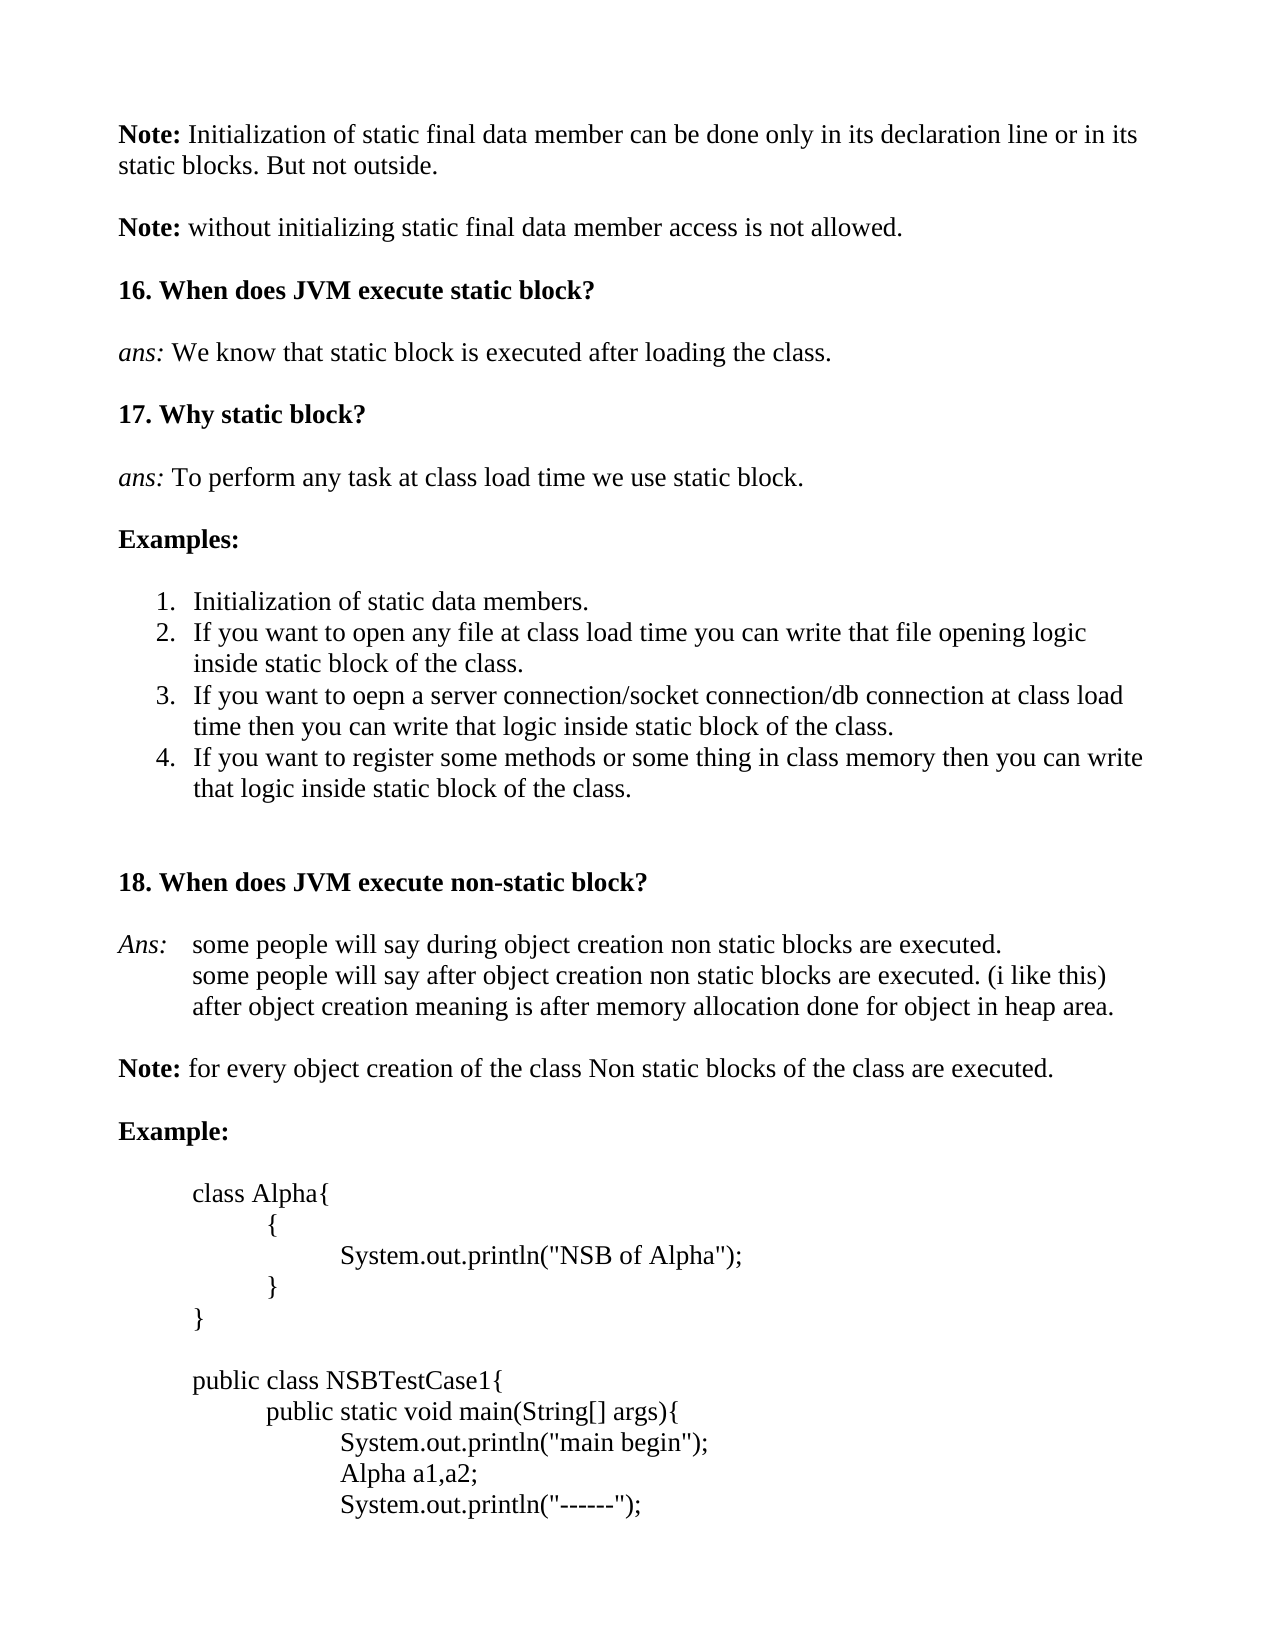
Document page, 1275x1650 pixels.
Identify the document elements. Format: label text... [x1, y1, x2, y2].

list If you want to register some methods or some thing in class memory then you can write that logic inside static block of the class. [156, 741, 1157, 803]
text } [118, 1271, 1157, 1302]
text public class NSBTestCase1{ [118, 1364, 1157, 1395]
text Alpha a1,a2; [118, 1457, 1157, 1488]
text public static void main(String[] args){ [118, 1395, 1157, 1426]
text ans: We know that static block is executed after loading the class. [118, 336, 1157, 367]
text Note: Initialization of static final data member can be done only in its declaration line or in its static blocks. But not outside. [118, 118, 1157, 180]
list If you want to oepn a server connection/socket connection/db connection at class load time then you can write that logic inside static block of the class. [156, 679, 1157, 741]
text Examples: [118, 523, 1157, 554]
text after object creation meaning is after memory allocation done for object in heap area. [118, 990, 1157, 1021]
text } [118, 1302, 1157, 1333]
text 17. Why static block? [118, 398, 1157, 429]
text Note: without initializing static final data member access is not allowed. [118, 212, 1157, 243]
text Note: for every object creation of the class Non static blocks of the class are executed. [118, 1052, 1157, 1084]
text Example: [118, 1115, 1157, 1146]
text { [118, 1208, 1157, 1239]
list If you want to open any file at class load time you can write that file opening logic inside static block of the class. [156, 616, 1157, 679]
text ans: To perform any task at class load time we use static block. [118, 461, 1157, 492]
text 16. When does JVM execute static block? [118, 274, 1157, 305]
text some people will say after object creation non static blocks are executed. (i like this) [118, 959, 1157, 990]
text System.out.println("NSB of Alpha"); [118, 1239, 1157, 1271]
text class Alpha{ [118, 1177, 1157, 1208]
text System.out.println("------"); [118, 1488, 1157, 1520]
text System.out.println("main begin"); [118, 1426, 1157, 1457]
text 18. When does JVM execute non-static block? [118, 866, 1157, 897]
text Ans: some people will say during object creation non static blocks are executed. [118, 928, 1157, 959]
list Initialization of static data members. [156, 585, 1157, 616]
